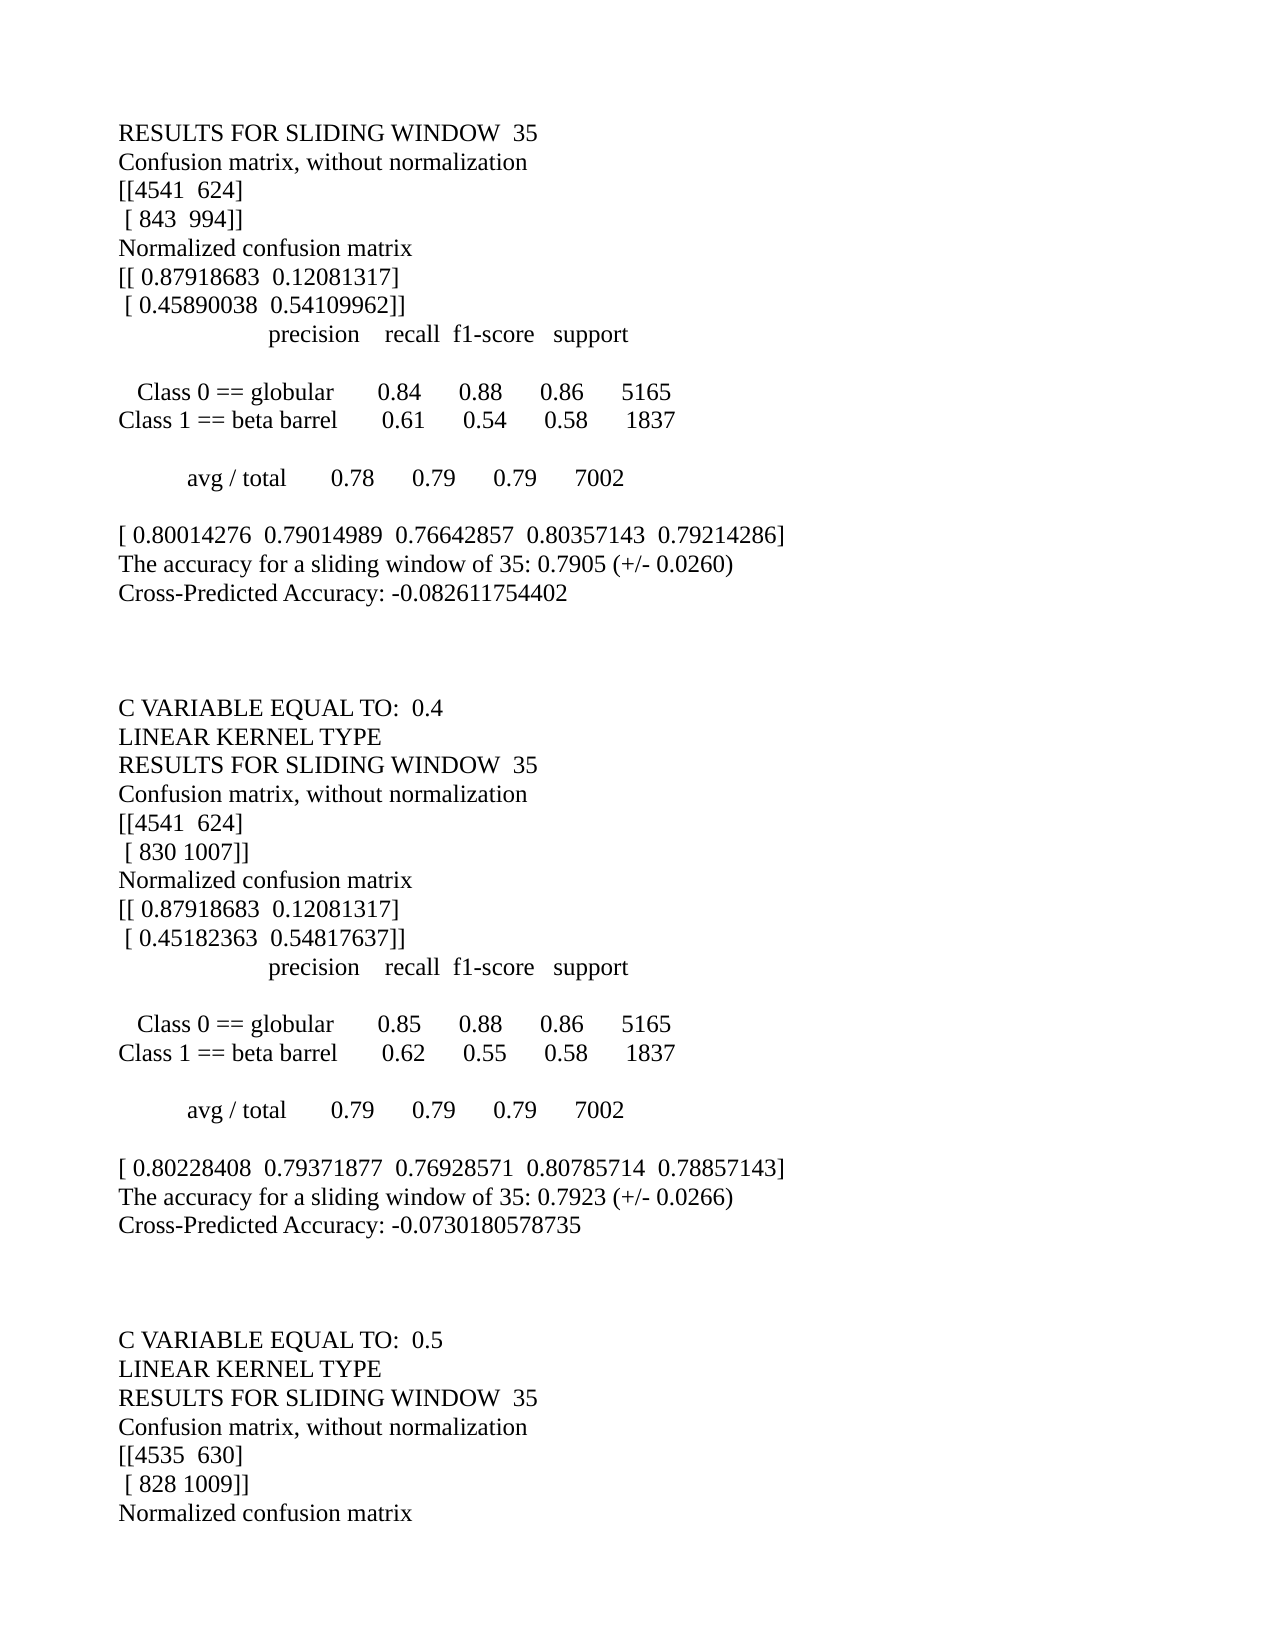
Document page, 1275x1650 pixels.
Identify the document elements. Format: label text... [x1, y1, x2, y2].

text avg / total 0.78 0.79 0.79 7002 [118, 463, 1157, 492]
text [ 0.80014276 0.79014989 0.76642857 0.80357143 0.79214286] [118, 521, 1157, 549]
text RESULTS FOR SLIDING WINDOW 35 [118, 751, 1157, 779]
text Confusion matrix, without normalization [118, 1412, 1157, 1441]
text The accuracy for a sliding window of 35: 0.7905 (+/- 0.0260) [118, 549, 1157, 578]
text [[ 0.87918683 0.12081317] [118, 894, 1157, 923]
text Cross-Predicted Accuracy: -0.0730180578735 [118, 1211, 1157, 1239]
text avg / total 0.79 0.79 0.79 7002 [118, 1096, 1157, 1124]
text precision recall f1-score support [118, 952, 1157, 981]
text LINEAR KERNEL TYPE [118, 722, 1157, 751]
text Class 0 == globular 0.84 0.88 0.86 5165 [118, 377, 1157, 406]
text precision recall f1-score support [118, 319, 1157, 348]
text [ 830 1007]] [118, 837, 1157, 866]
text C VARIABLE EQUAL TO: 0.5 [118, 1326, 1157, 1354]
text [[4541 624] [118, 176, 1157, 204]
text Confusion matrix, without normalization [118, 147, 1157, 176]
text Confusion matrix, without normalization [118, 779, 1157, 808]
text The accuracy for a sliding window of 35: 0.7923 (+/- 0.0266) [118, 1182, 1157, 1211]
text [ 828 1009]] [118, 1469, 1157, 1498]
text Class 0 == globular 0.85 0.88 0.86 5165 [118, 1009, 1157, 1038]
text [ 0.45890038 0.54109962]] [118, 291, 1157, 319]
text Normalized confusion matrix [118, 1498, 1157, 1527]
text Class 1 == beta barrel 0.62 0.55 0.58 1837 [118, 1038, 1157, 1067]
text [[ 0.87918683 0.12081317] [118, 262, 1157, 291]
text [[4541 624] [118, 808, 1157, 837]
text [ 843 994]] [118, 204, 1157, 233]
text LINEAR KERNEL TYPE [118, 1354, 1157, 1383]
text Cross-Predicted Accuracy: -0.082611754402 [118, 578, 1157, 607]
text [ 0.45182363 0.54817637]] [118, 923, 1157, 952]
text RESULTS FOR SLIDING WINDOW 35 [118, 1383, 1157, 1412]
text RESULTS FOR SLIDING WINDOW 35 [118, 118, 1157, 147]
text Normalized confusion matrix [118, 866, 1157, 894]
text [[4535 630] [118, 1441, 1157, 1469]
text Class 1 == beta barrel 0.61 0.54 0.58 1837 [118, 406, 1157, 434]
text C VARIABLE EQUAL TO: 0.4 [118, 693, 1157, 722]
text [ 0.80228408 0.79371877 0.76928571 0.80785714 0.78857143] [118, 1153, 1157, 1182]
text Normalized confusion matrix [118, 233, 1157, 262]
